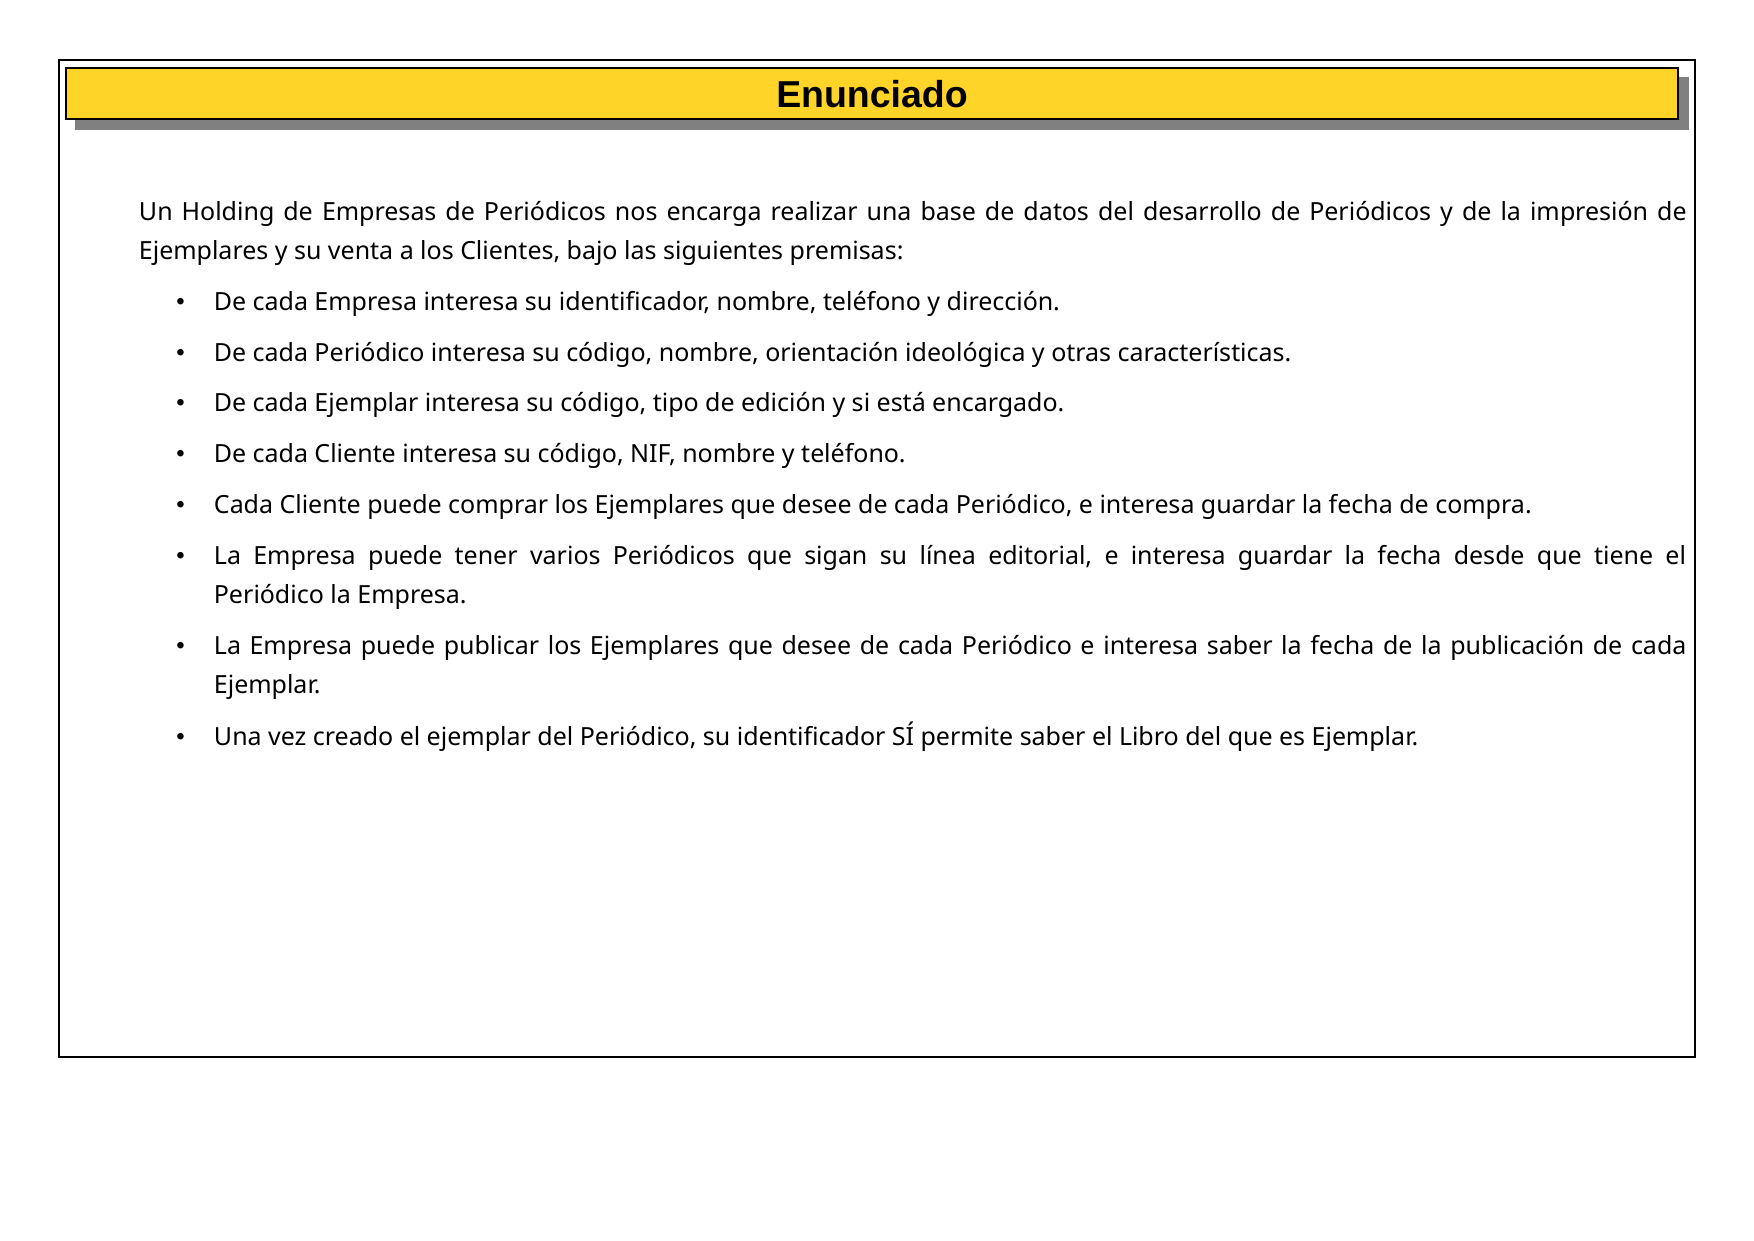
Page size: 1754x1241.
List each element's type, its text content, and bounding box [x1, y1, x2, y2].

table_header Enunciado [60, 61, 1694, 136]
table_cell Un Holding de Empresas de Periódicos nos encarga realizar una base de datos del desarrollo de Periódicos y de la impresión de Ejemplares y su venta a los Clientes, bajo las siguientes premisas: De cada Empresa interesa su identificador, nombre, teléfono y dirección. De cada Periódico interesa su código, nombre, orientación ideológica y otras características. De cada Ejemplar interesa su código, tipo de edición y si está encargado. De cada Cliente interesa su código, NIF, nombre y teléfono. Cada Cliente puede comprar los Ejemplares que desee de cada Periódico, e interesa guardar la fecha de compra. La Empresa puede tener varios Periódicos que sigan su línea editorial, e interesa guardar la fecha desde que tiene el Periódico la Empresa. La Empresa puede publicar los Ejemplares que desee de cada Periódico e interesa saber la fecha de la publicación de cada Ejemplar. Una vez creado el ejemplar del Periódico, su identificador SÍ permite saber el Libro del que es Ejemplar. [60, 136, 1694, 1056]
